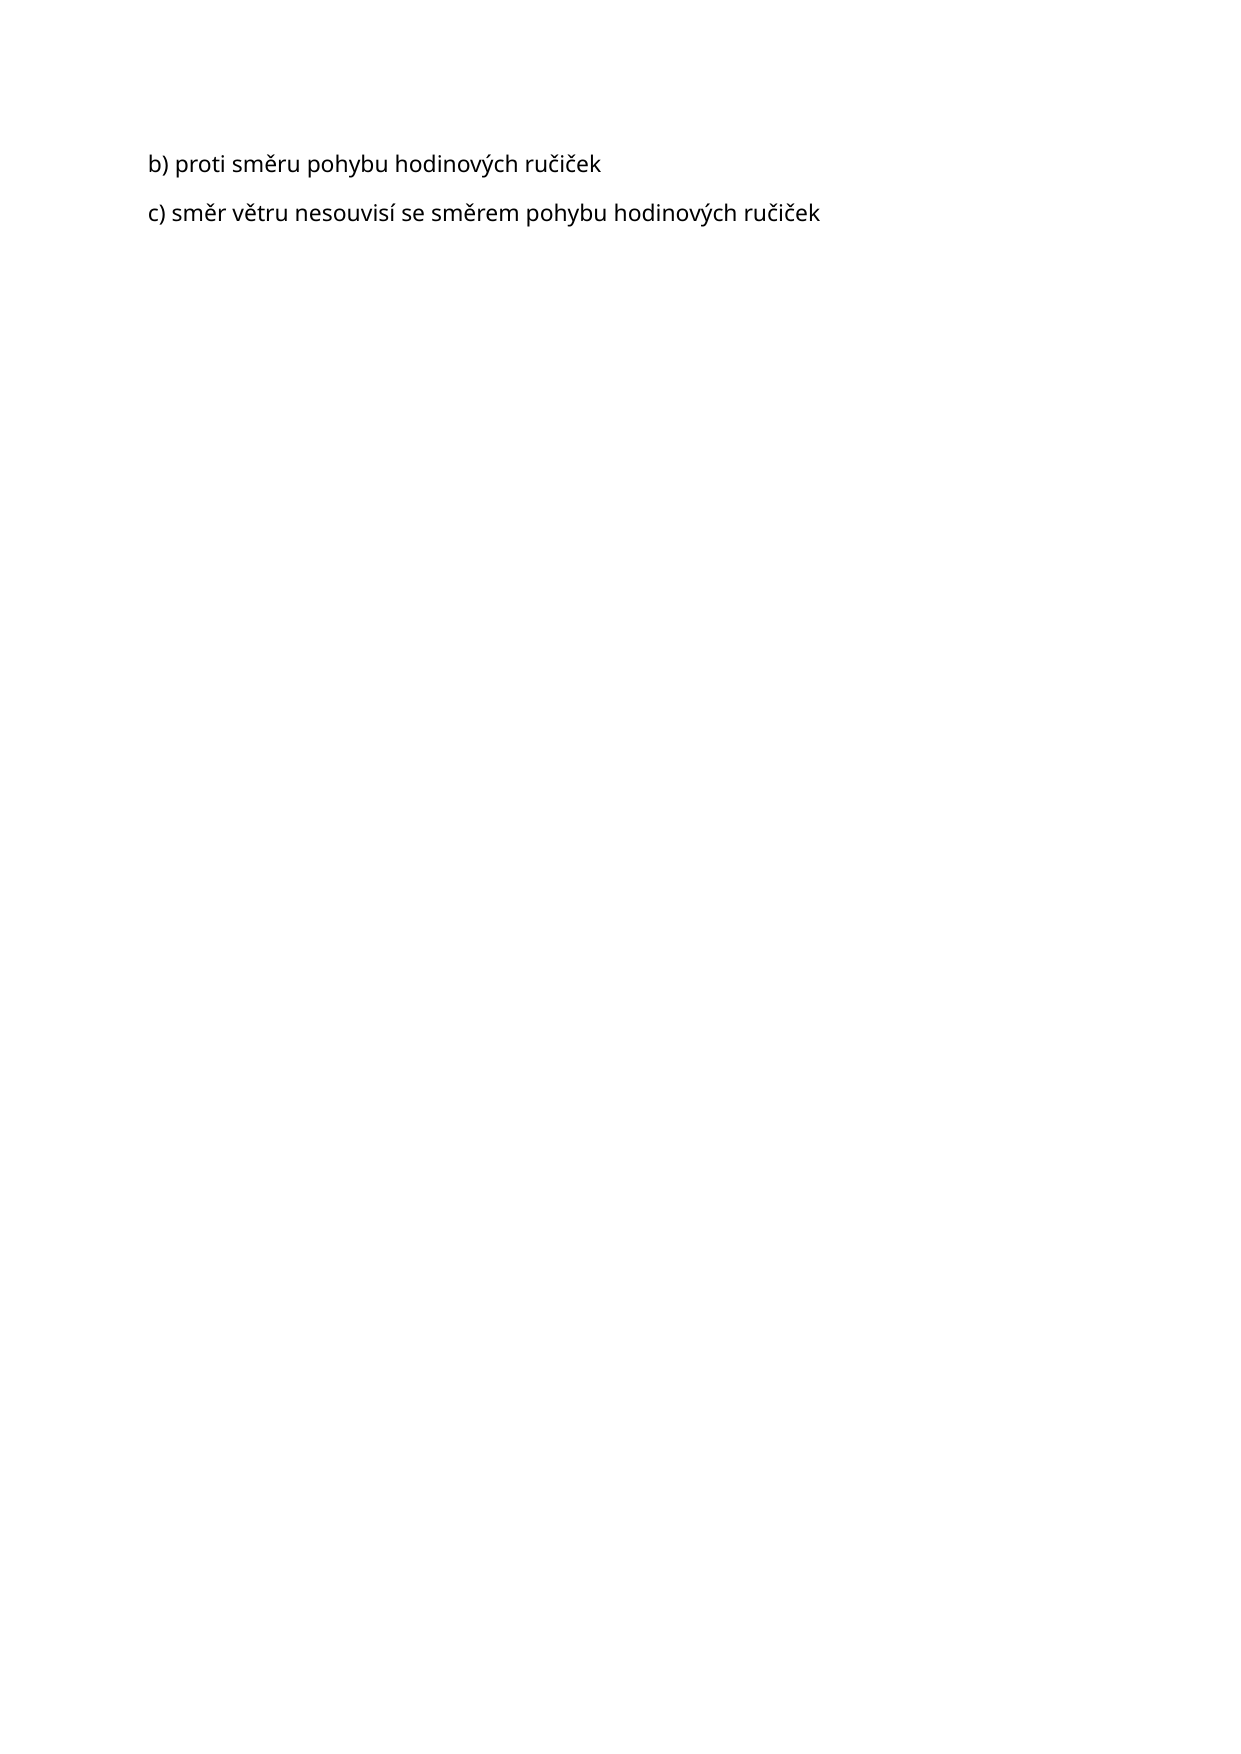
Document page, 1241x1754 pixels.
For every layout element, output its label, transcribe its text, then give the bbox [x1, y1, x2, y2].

text b) proti směru pohybu hodinových ručiček [148, 148, 1093, 179]
text c) směr větru nesouvisí se směrem pohybu hodinových ručiček [148, 197, 1093, 228]
